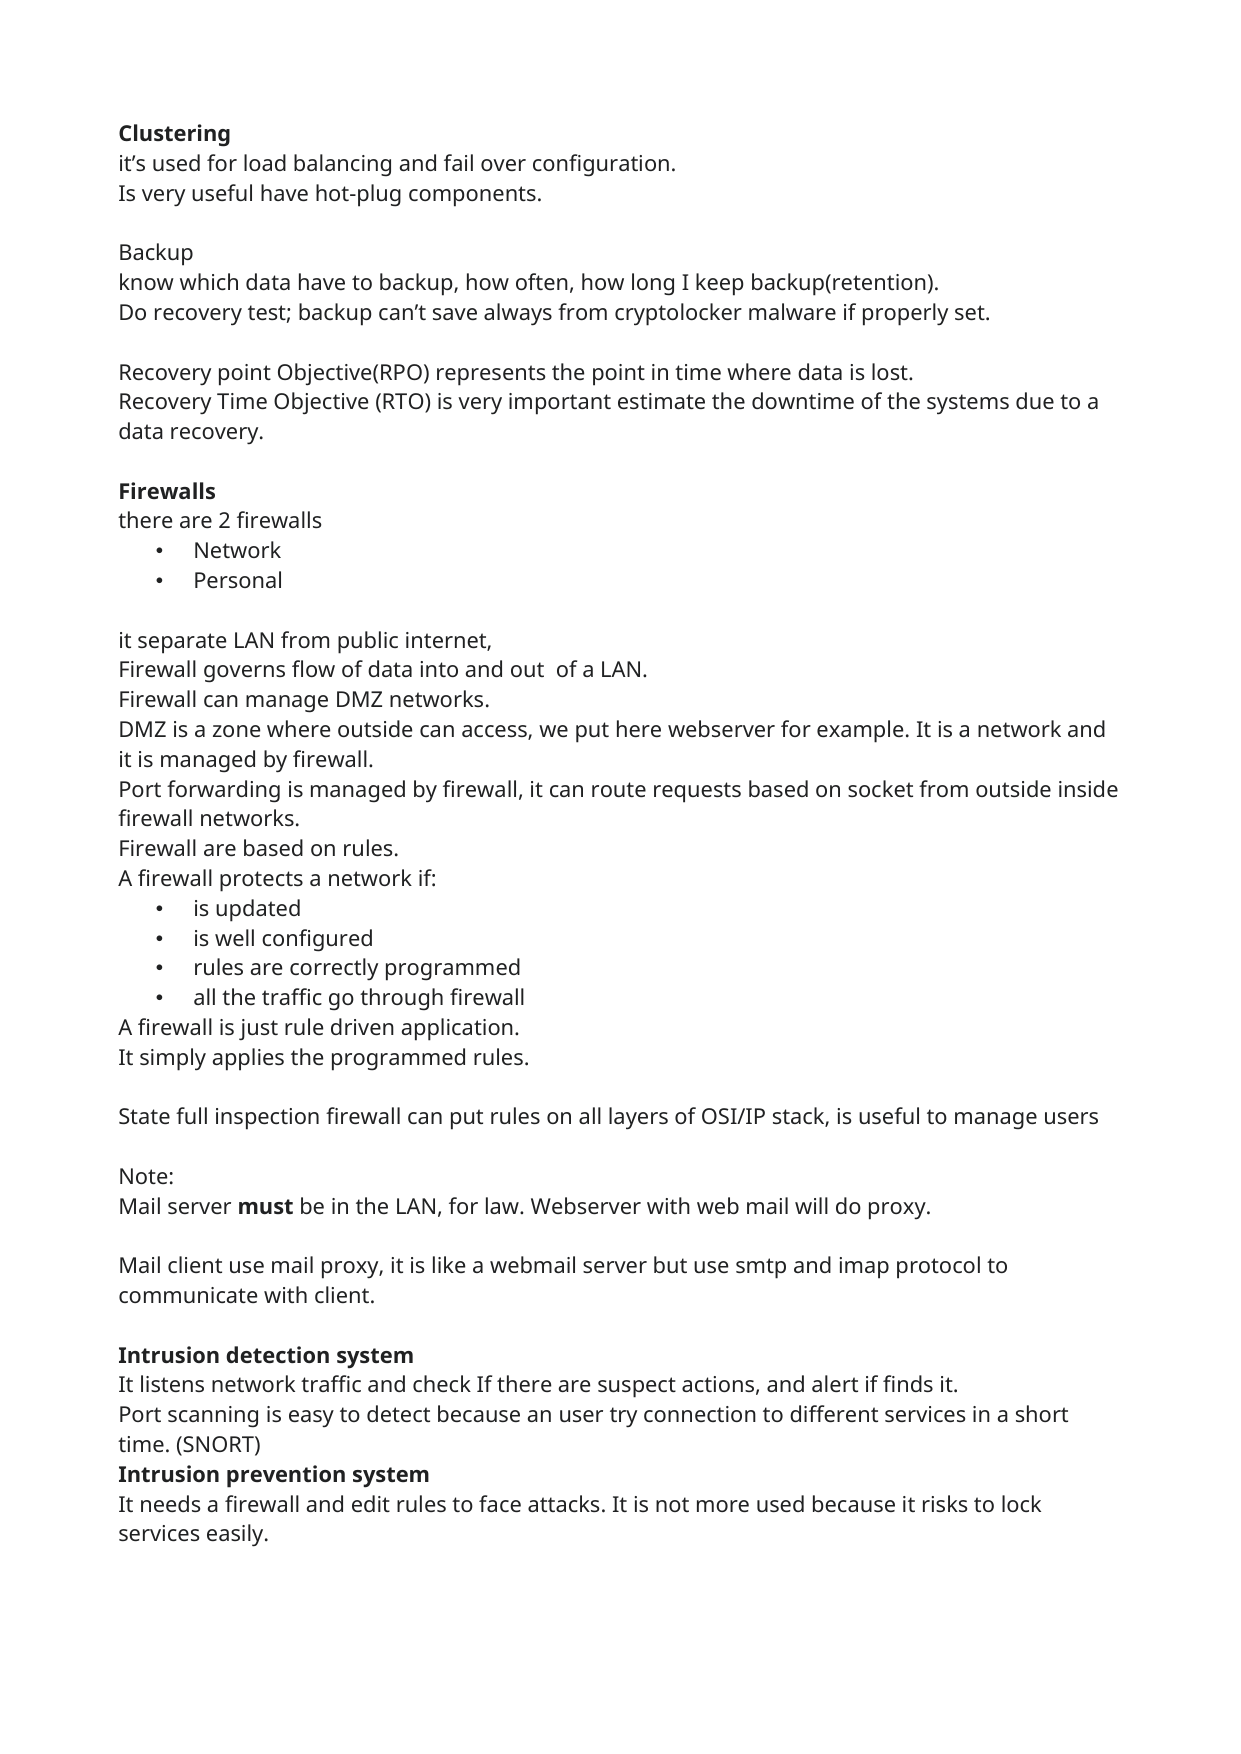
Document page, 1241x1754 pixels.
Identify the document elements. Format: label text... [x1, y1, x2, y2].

text it separate LAN from public internet, [118, 624, 1122, 654]
list Network [156, 535, 1122, 565]
text Recovery point Objective(RPO) represents the point in time where data is lost. [118, 356, 1122, 386]
text Firewall are based on rules. [118, 833, 1122, 863]
text State full inspection firewall can put rules on all layers of OSI/IP stack, is useful to manage users [118, 1101, 1122, 1131]
text Clustering [118, 118, 1122, 148]
text It needs a firewall and edit rules to face attacks. It is not more used because it risks to lock services easily. [118, 1488, 1122, 1548]
text Is very useful have hot-plug components. [118, 178, 1122, 207]
list Personal [156, 565, 1122, 595]
list all the traffic go through firewall [156, 982, 1122, 1012]
list rules are correctly programmed [156, 952, 1122, 982]
text Backup [118, 237, 1122, 267]
list is updated [156, 893, 1122, 922]
text there are 2 firewalls [118, 505, 1122, 535]
text A firewall is just rule driven application. [118, 1012, 1122, 1042]
text Firewall governs flow of data into and out of a LAN. [118, 654, 1122, 684]
text Do recovery test; backup can’t save always from cryptolocker malware if properly set. [118, 297, 1122, 327]
text A firewall protects a network if: [118, 863, 1122, 893]
text It listens network traffic and check If there are suspect actions, and alert if finds it. [118, 1369, 1122, 1399]
list is well configured [156, 922, 1122, 952]
text Recovery Time Objective (RTO) is very important estimate the downtime of the systems due to a data recovery. [118, 386, 1122, 446]
text Port forwarding is managed by firewall, it can route requests based on socket from outside inside firewall networks. [118, 773, 1122, 833]
text Firewall can manage DMZ networks. [118, 684, 1122, 714]
text Mail client use mail proxy, it is like a webmail server but use smtp and imap protocol to communicate with client. [118, 1250, 1122, 1310]
text It simply applies the programmed rules. [118, 1042, 1122, 1071]
text Intrusion detection system [118, 1339, 1122, 1369]
text DMZ is a zone where outside can access, we put here webserver for example. It is a network and it is managed by firewall. [118, 714, 1122, 773]
text know which data have to backup, how often, how long I keep backup(retention). [118, 267, 1122, 297]
text Intrusion prevention system [118, 1459, 1122, 1488]
text Firewalls [118, 476, 1122, 505]
text Note: [118, 1161, 1122, 1191]
text Port scanning is easy to detect because an user try connection to different services in a short time. (SNORT) [118, 1399, 1122, 1459]
text Mail server must be in the LAN, for law. Webserver with web mail will do proxy. [118, 1191, 1122, 1220]
text it’s used for load balancing and fail over configuration. [118, 148, 1122, 178]
